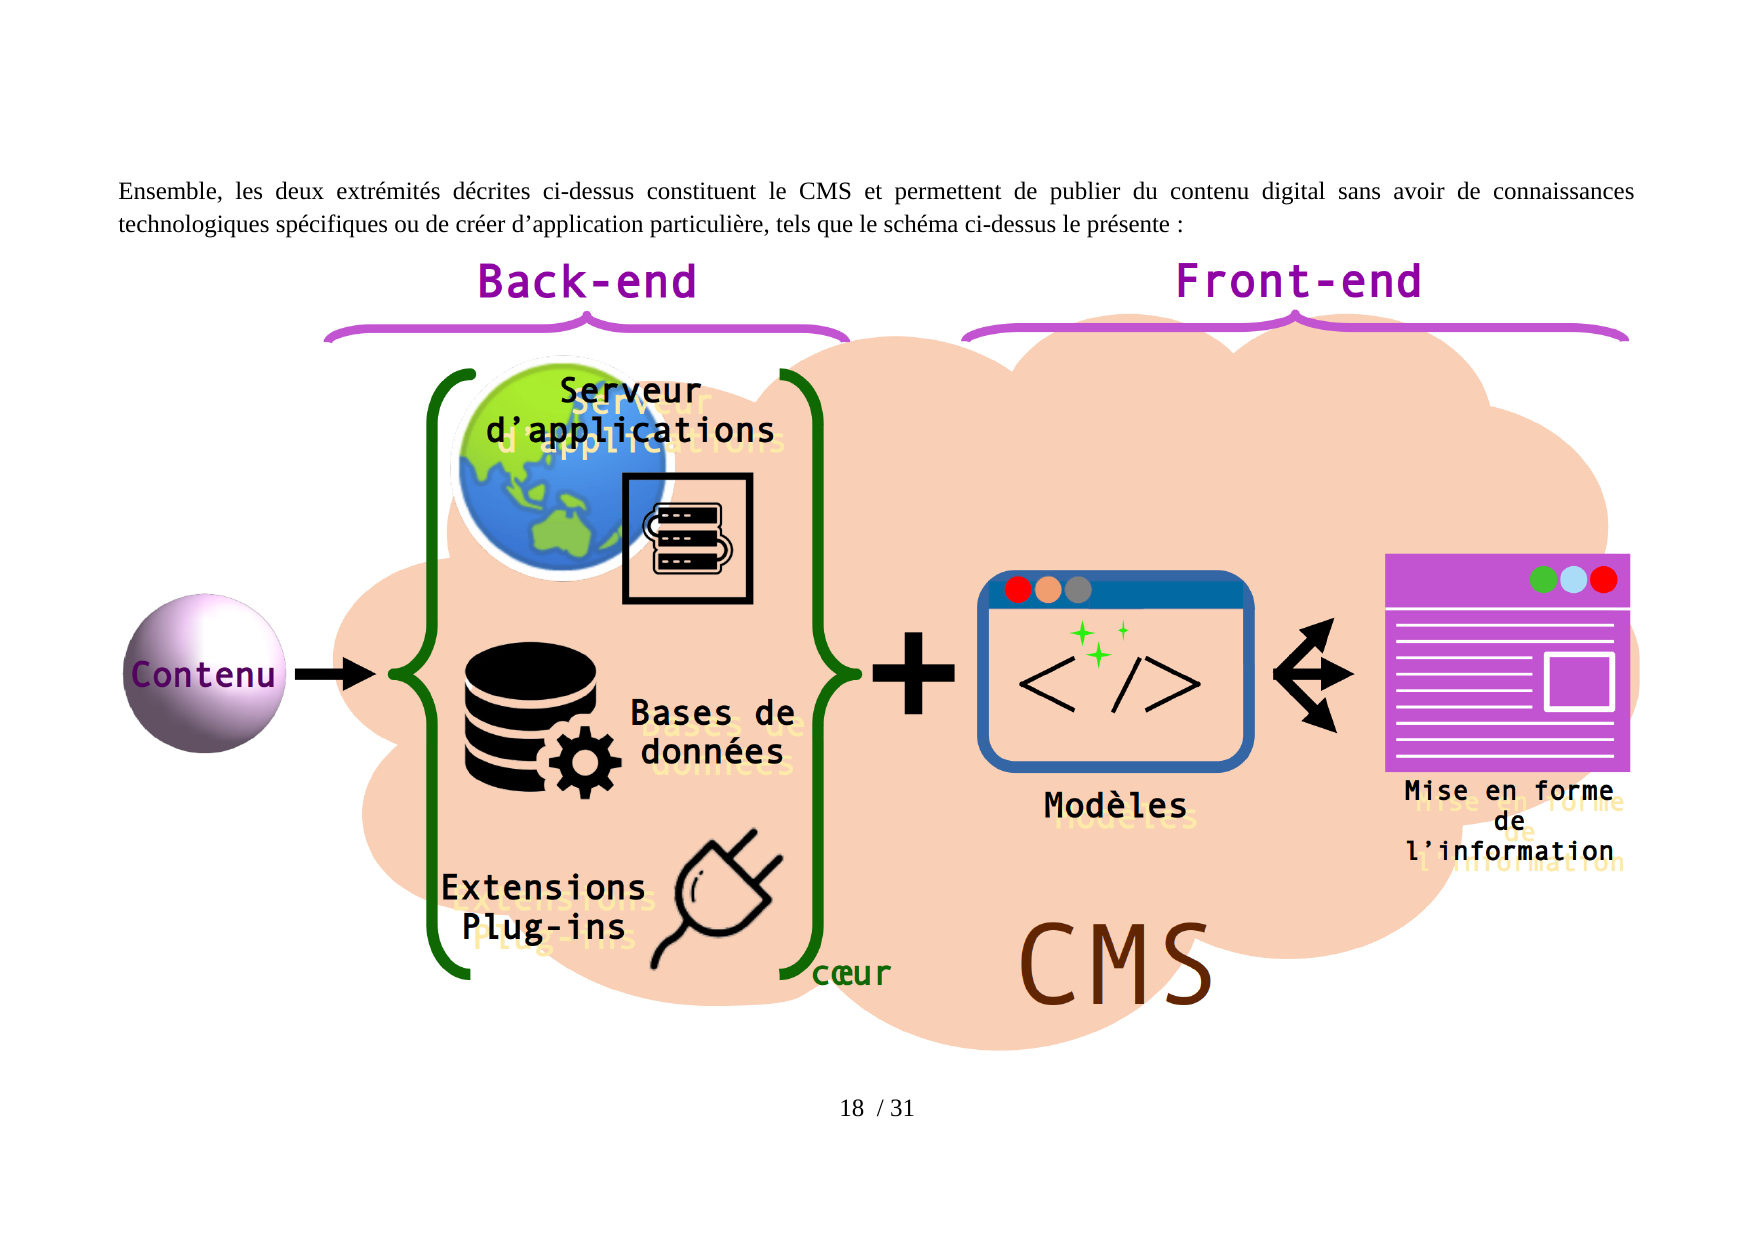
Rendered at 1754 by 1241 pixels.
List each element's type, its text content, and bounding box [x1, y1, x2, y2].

text Ensemble, les deux extrémités décrites ci-dessus constituent le CMS et permettent de publier du contenu digital sans avoir de connaissances technologiques spécifiques ou de créer d’application particulière, tels que le schéma ci-dessus le présente : [118, 176, 1636, 238]
picture [118, 257, 1640, 1054]
